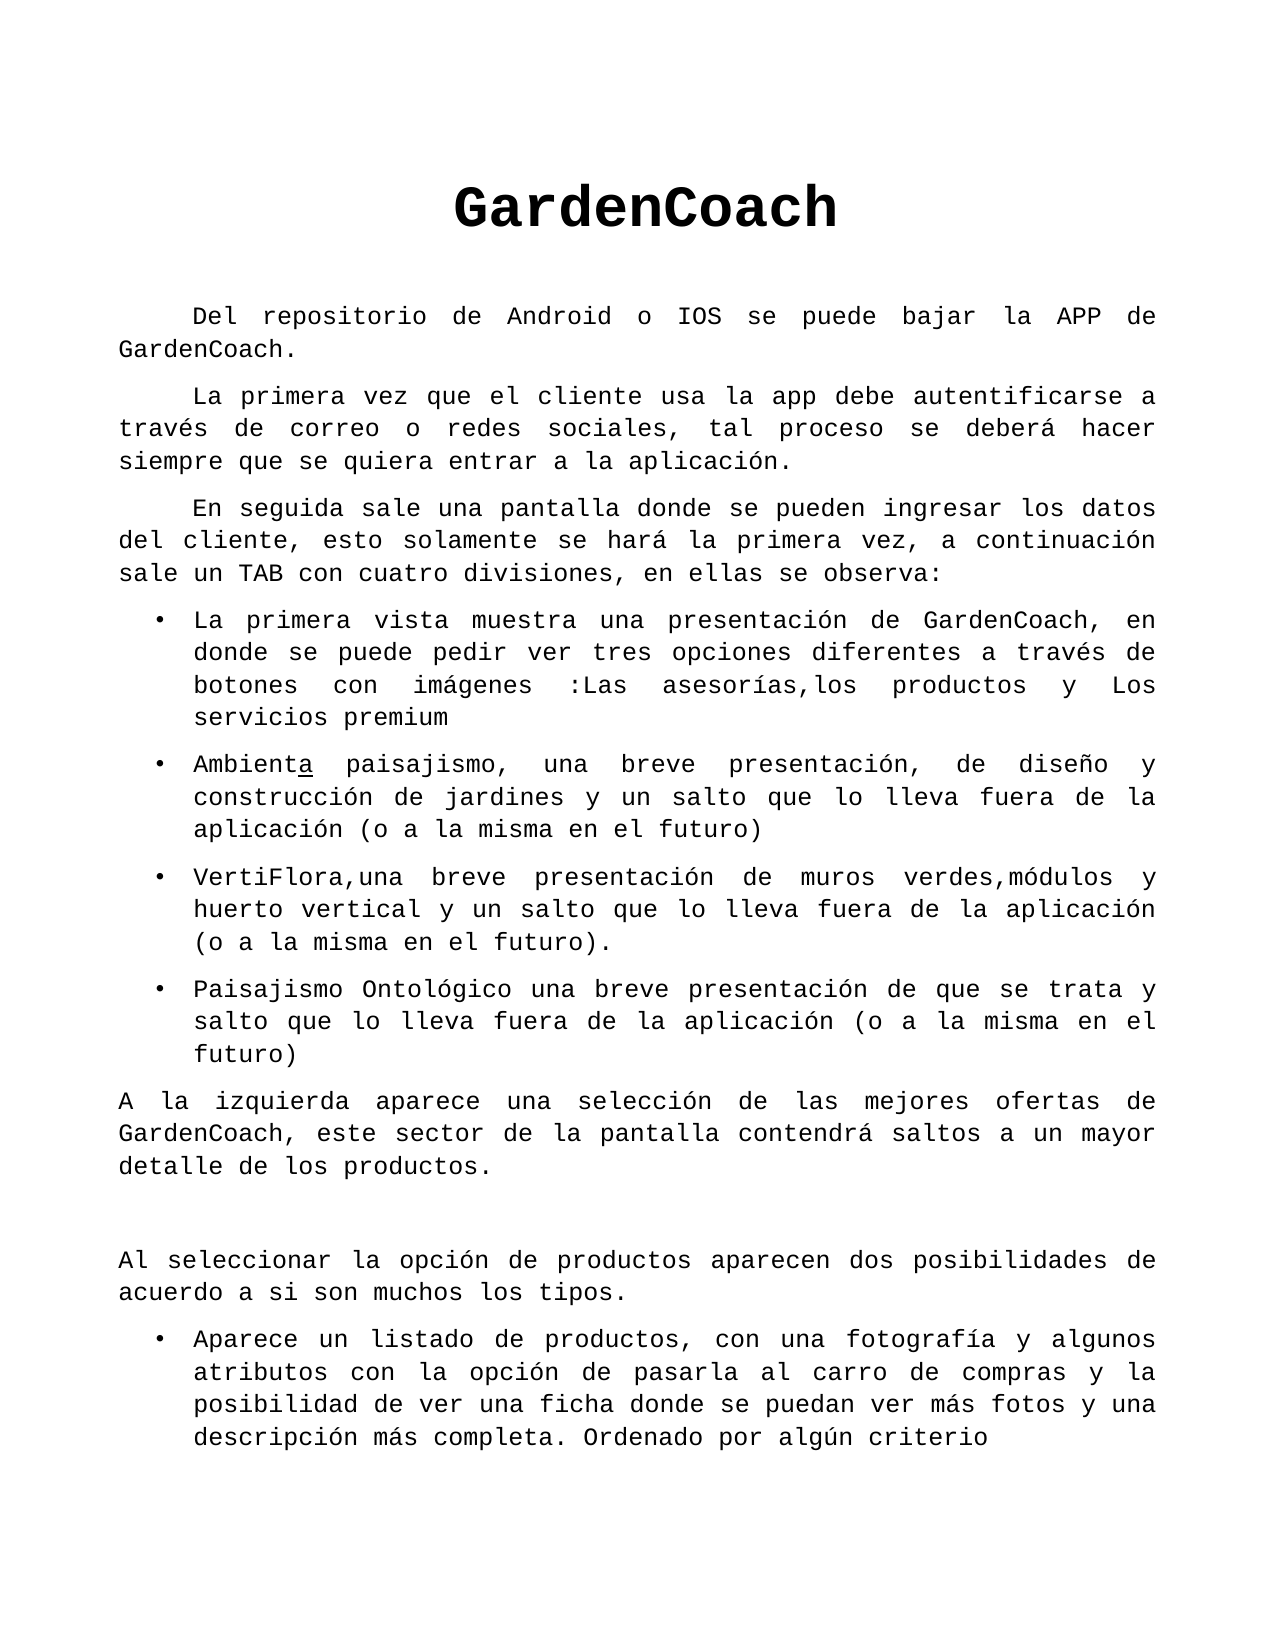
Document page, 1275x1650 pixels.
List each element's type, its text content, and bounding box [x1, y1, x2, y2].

title GardenCoach [118, 172, 1157, 244]
list Aparece un listado de productos, con una fotografía y algunos atributos con la opción de pasarla al carro de compras y la posibilidad de ver una ficha donde se puedan ver más fotos y una descripción más completa. Ordenado por algún criterio [156, 1327, 1157, 1453]
list Ambienta paisajismo, una breve presentación, de diseño y construcción de jardines y un salto que lo lleva fuera de la aplicación (o a la misma en el futuro) [156, 752, 1157, 845]
text La primera vez que el cliente usa la app debe autentificarse a través de correo o redes sociales, tal proceso se deberá hacer siempre que se quiera entrar a la aplicación. [118, 383, 1157, 477]
text En seguida sale una pantalla donde se pueden ingresar los datos del cliente, esto solamente se hará la primera vez, a continuación sale un TAB con cuatro divisiones, en ellas se observa: [118, 495, 1157, 589]
text Al seleccionar la opción de productos aparecen dos posibilidades de acuerdo a si son muchos los tipos. [118, 1247, 1157, 1308]
text Del repositorio de Android o IOS se puede bajar la APP de GardenCoach. [118, 304, 1157, 364]
list Paisajismo Ontológico una breve presentación de que se trata y salto que lo lleva fuera de la aplicación (o a la misma en el futuro) [156, 976, 1157, 1069]
list VertiFlora,una breve presentación de muros verdes,módulos y huerto vertical y un salto que lo lleva fuera de la aplicación (o a la misma en el futuro). [156, 864, 1157, 957]
list La primera vista muestra una presentación de GardenCoach, en donde se puede pedir ver tres opciones diferentes a través de botones con imágenes :Las asesorías,los productos y Los servicios premium [156, 607, 1157, 733]
text A la izquierda aparece una selección de las mejores ofertas de GardenCoach, este sector de la pantalla contendrá saltos a un mayor detalle de los productos. [118, 1088, 1157, 1182]
